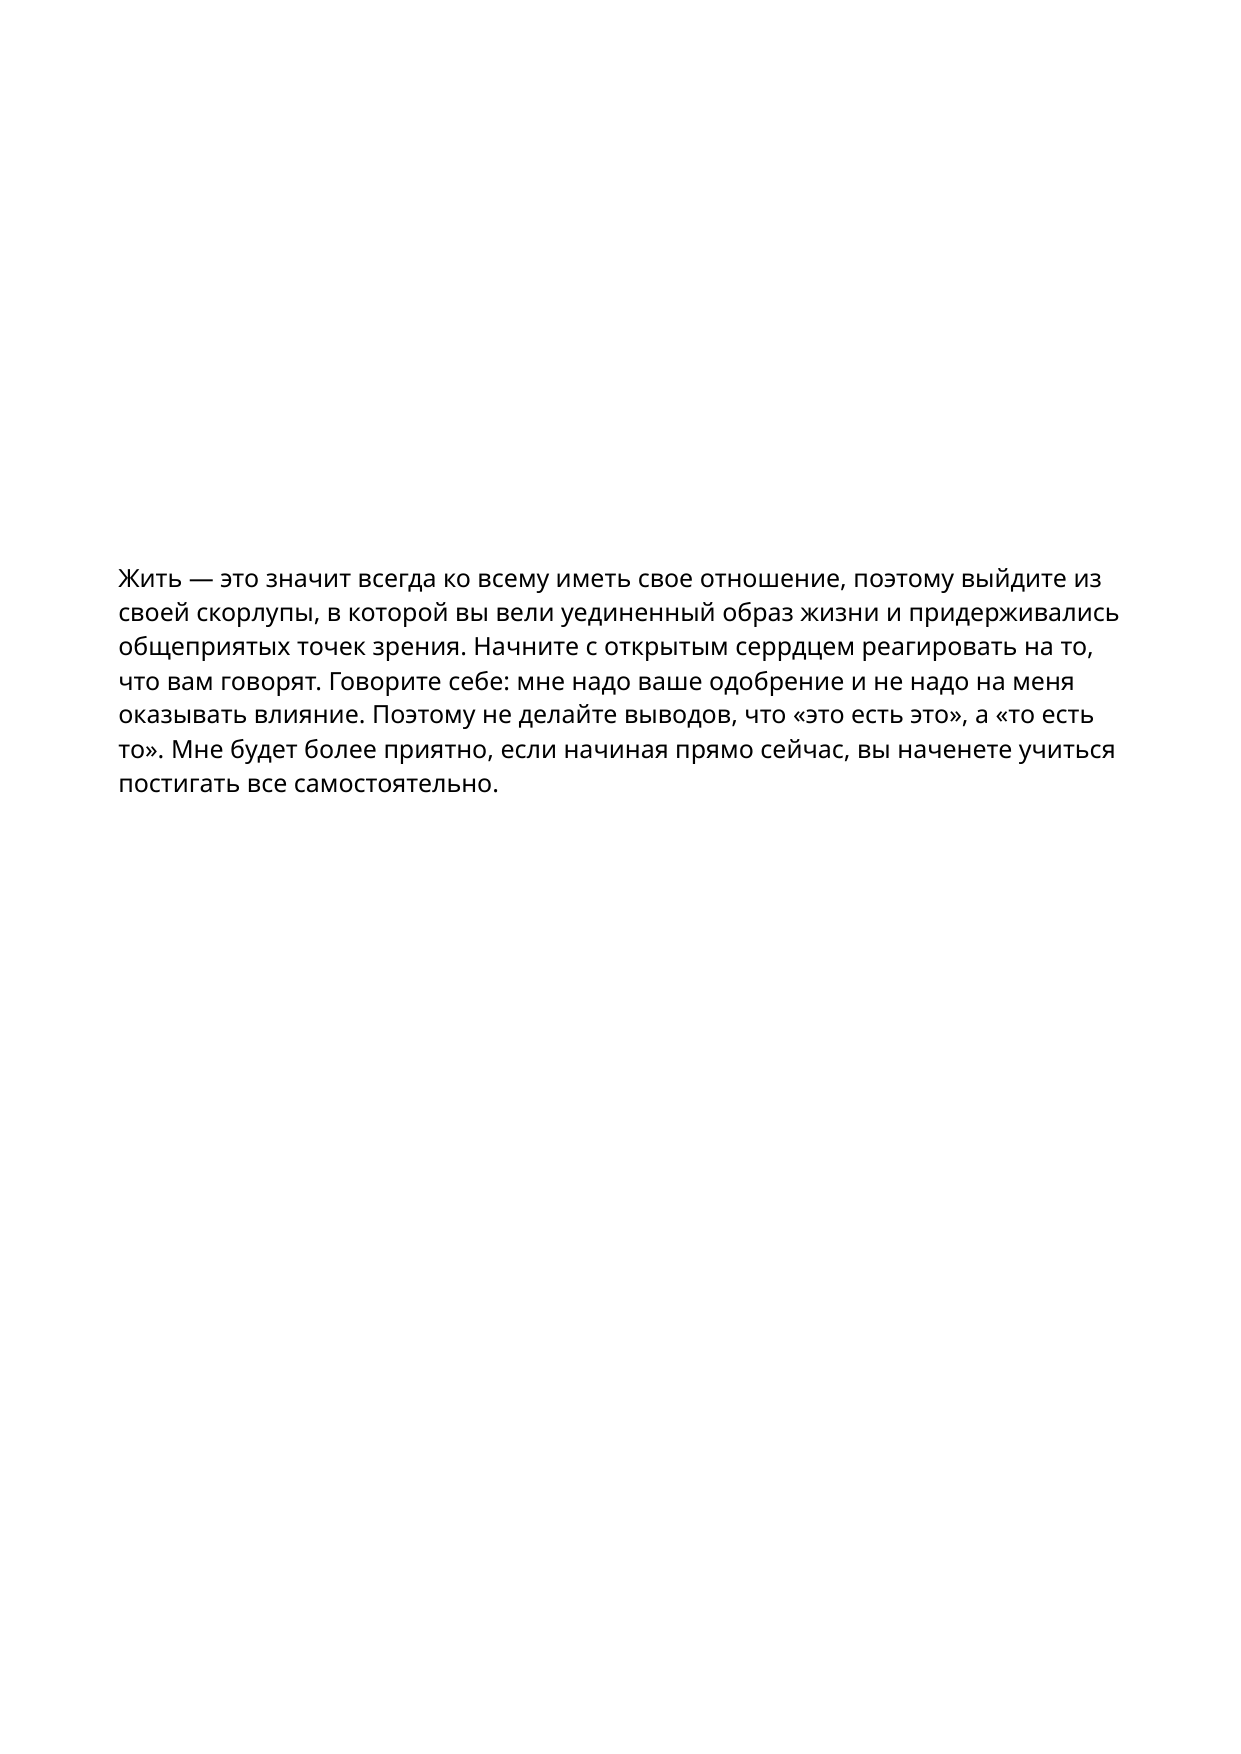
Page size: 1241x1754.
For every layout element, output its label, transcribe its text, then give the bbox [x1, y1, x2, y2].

text Жить — это значит всегда ко всему иметь свое отношение, поэтому выйдите из своей скорлупы, в которой вы вели уединенный образ жизни и придерживались общеприятых точек зрения. Начните с открытым серрдцем реагировать на то, что вам говорят. Говорите себе: мне надо ваше одобрение и не надо на меня оказывать влияние. Поэтому не делайте выводов, что «это есть это», а «то есть то». Мне будет более приятно, если начиная прямо сейчас, вы наченете учиться постигать все самостоятельно. [118, 561, 1122, 799]
